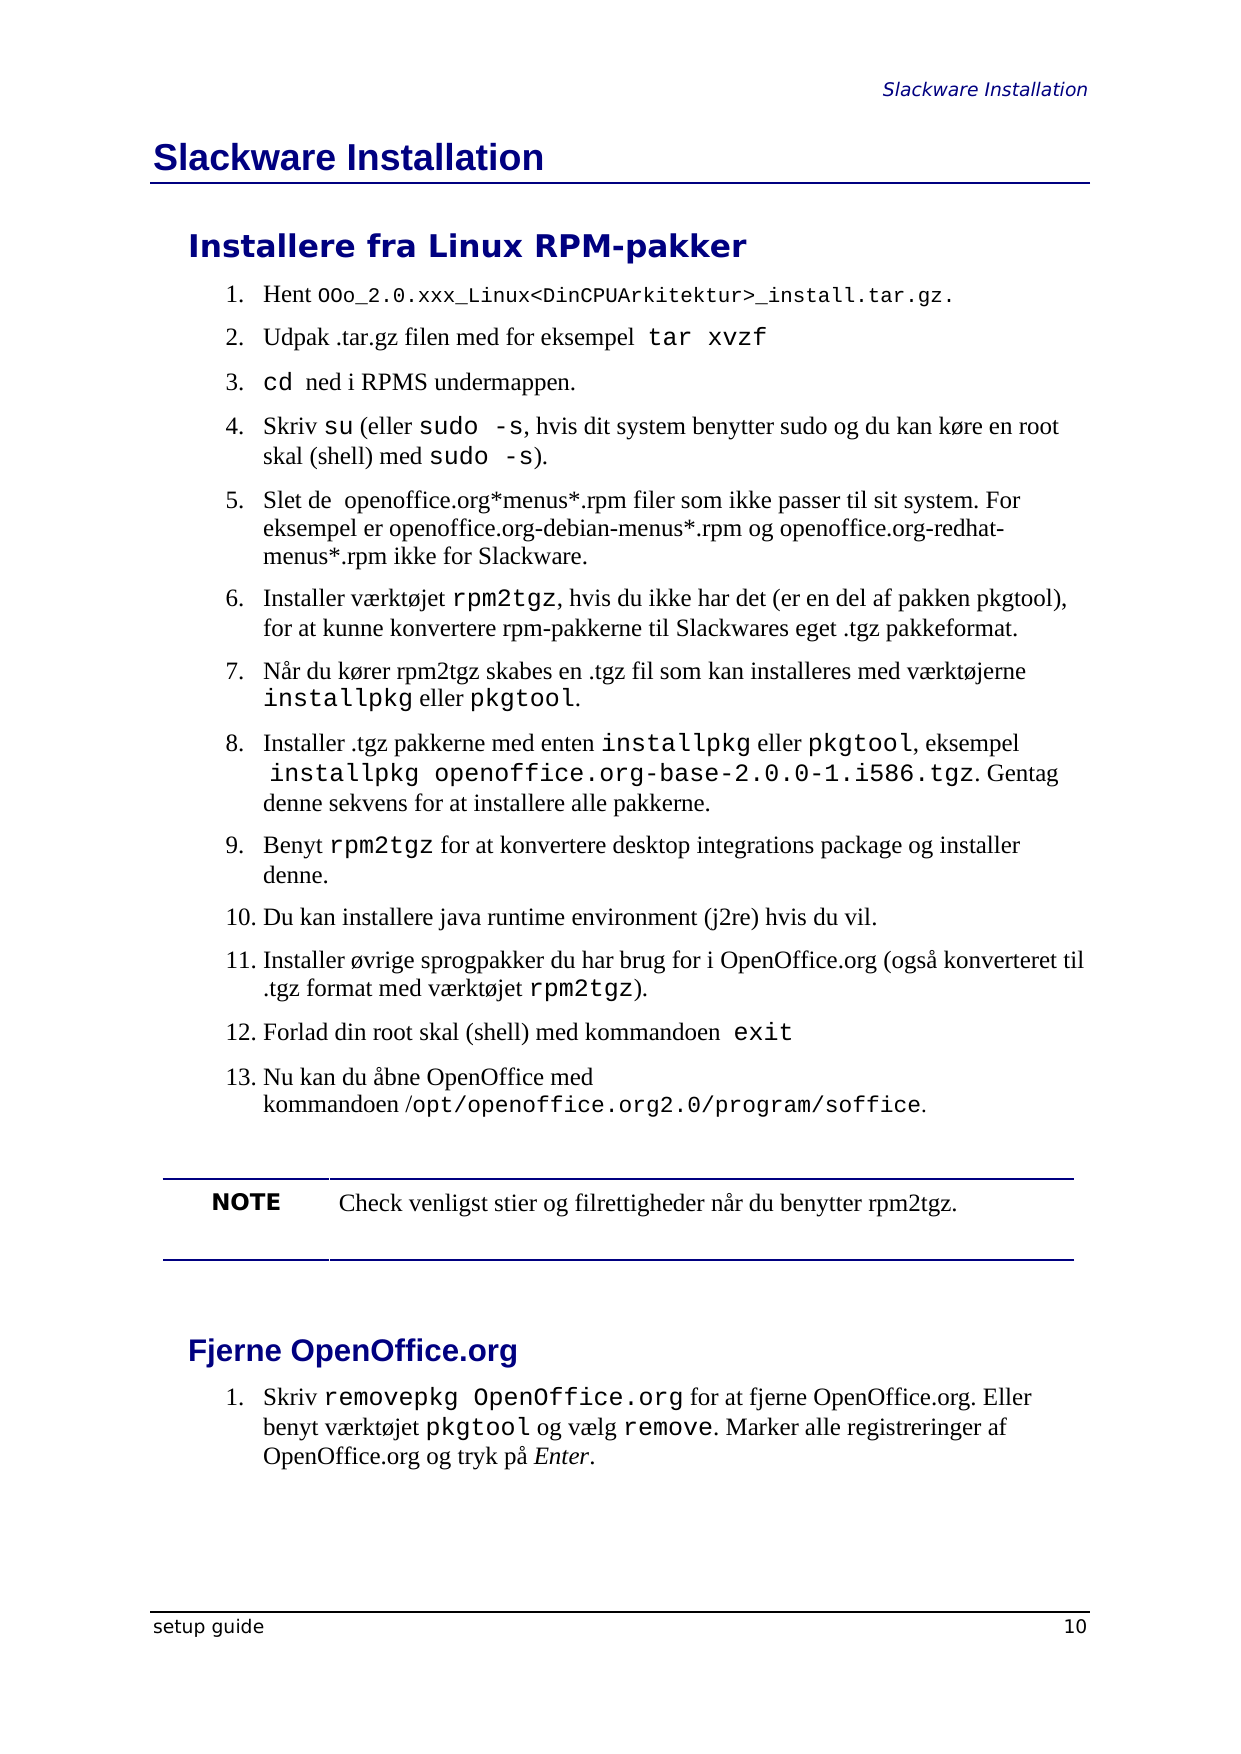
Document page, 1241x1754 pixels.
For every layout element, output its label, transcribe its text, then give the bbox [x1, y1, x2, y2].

list Installer øvrige sprogpakker du har brug for i OpenOffice.org (også konverteret til .tgz format med værktøjet rpm2tgz). [225, 946, 1090, 1003]
list Du kan installere java runtime environment (j2re) hvis du vil. [225, 903, 1090, 931]
list Slet de openoffice.org*menus*.rpm filer som ikke passer til sit system. For eksempel er openoffice.org-debian-menus*.rpm og openoffice.org-redhat-menus*.rpm ikke for Slackware. [225, 487, 1090, 570]
list Installer .tgz pakkerne med enten installpkg eller pkgtool, eksempel installpkg openoffice.org-base-2.0.0-1.i586.tgz. Gentag denne sekvens for at installere alle pakkerne. [225, 729, 1090, 816]
table_header NOTE [163, 1180, 329, 1259]
table_header Check venligst stier og filrettigheder når du benytter rpm2tgz. [330, 1180, 1074, 1259]
list Udpak .tar.gz filen med for eksempel tar xvzf [225, 323, 1090, 353]
list Installer værktøjet rpm2tgz, hvis du ikke har det (er en del af pakken pkgtool), for at kunne konvertere rpm-pakkerne til Slackwares eget .tgz pakkeformat. [225, 584, 1090, 642]
subtitle Slackware Installation [150, 134, 1090, 182]
list Nu kan du åbne OpenOffice med kommandoen /opt/openoffice.org2.0/program/soffice. [225, 1063, 1090, 1120]
list cd ned i RPMS undermappen. [225, 368, 1090, 397]
list Når du kører rpm2tgz skabes en .tgz fil som kan installeres med værktøjerne installpkg eller pkgtool. [225, 657, 1090, 714]
list Benyt rpm2tgz for at konvertere desktop integrations package og installer denne. [225, 831, 1090, 889]
list Skriv su (eller sudo -s, hvis dit system benytter sudo og du kan køre en root skal (shell) med sudo -s). [225, 412, 1090, 472]
subtitle Fjerne OpenOffice.org [188, 1333, 1090, 1368]
list Skriv removepkg OpenOffice.org for at fjerne OpenOffice.org. Eller benyt værktøjet pkgtool og vælg remove. Marker alle registreringer af OpenOffice.org og tryk på Enter. [225, 1383, 1090, 1470]
list Hent OOo_2.0.xxx_Linux<DinCPUArkitektur>_install.tar.gz. [225, 280, 1090, 308]
list Forlad din root skal (shell) med kommandoen exit [225, 1018, 1090, 1048]
subtitle Installere fra Linux RPM-pakker [188, 229, 1090, 265]
